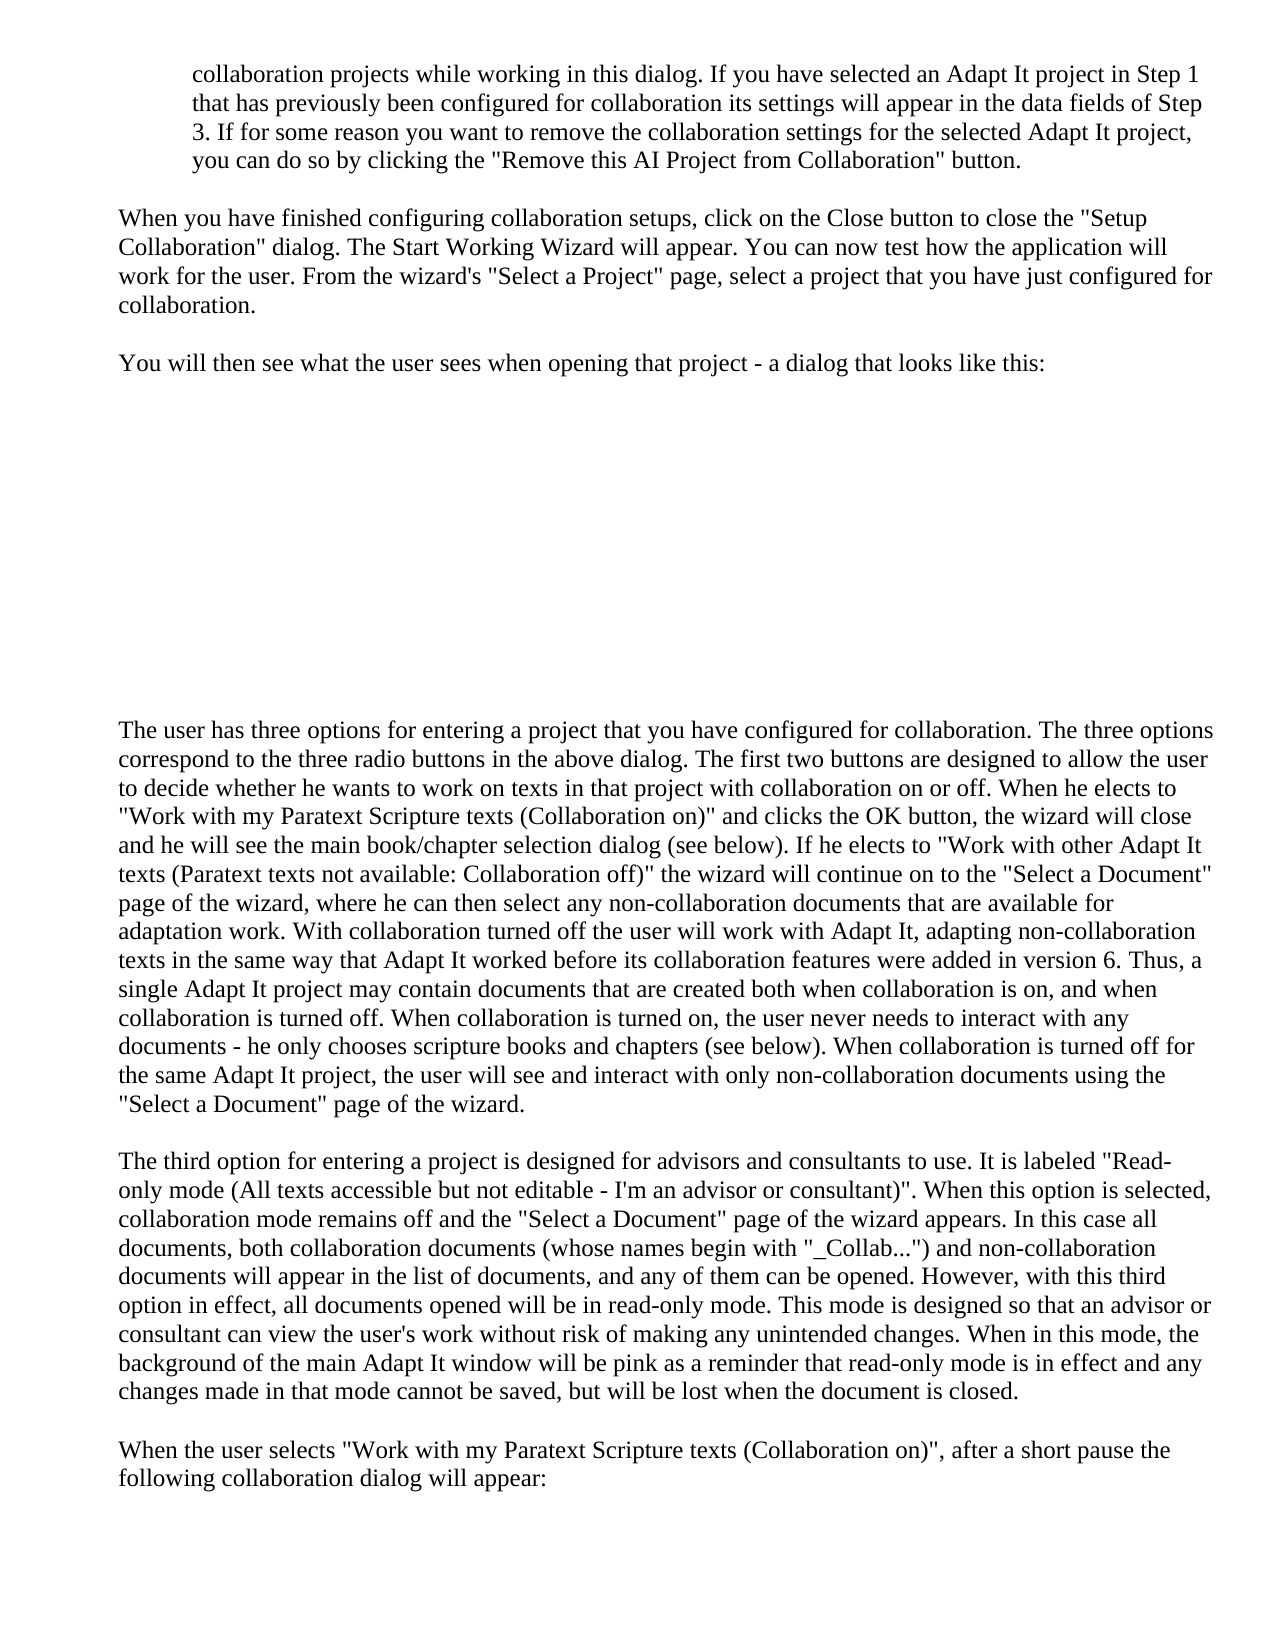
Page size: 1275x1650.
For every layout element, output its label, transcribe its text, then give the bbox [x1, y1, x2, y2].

text When the user selects "Work with my Paratext Scripture texts (Collaboration on)", after a short pause the following collaboration dialog will appear: [118, 1435, 1216, 1492]
text The user has three options for entering a project that you have configured for collaboration. The three options correspond to the three radio buttons in the above dialog. The first two buttons are designed to allow the user to decide whether he wants to work on texts in that project with collaboration on or off. When he elects to "Work with my Paratext Scripture texts (Collaboration on)" and clicks the OK button, the wizard will close and he will see the main book/chapter selection dialog (see below). If he elects to "Work with other Adapt It texts (Paratext texts not available: Collaboration off)" the wizard will continue on to the "Select a Document" page of the wizard, where he can then select any non-collaboration documents that are available for adaptation work. With collaboration turned off the user will work with Adapt It, adapting non-collaboration texts in the same way that Adapt It worked before its collaboration features were added in version 6. Thus, a single Adapt It project may contain documents that are created both when collaboration is on, and when collaboration is turned off. When collaboration is turned on, the user never needs to interact with any documents - he only chooses scripture books and chapters (see below). When collaboration is turned off for the same Adapt It project, the user will see and interact with only non-collaboration documents using the "Select a Document" page of the wizard. The third option for entering a project is designed for advisors and consultants to use. It is labeled "Read-only mode (All texts accessible but not editable - I'm an advisor or consultant)". When this option is selected, collaboration mode remains off and the "Select a Document" page of the wizard appears. In this case all documents, both collaboration documents (whose names begin with "_Collab...") and non-collaboration documents will appear in the list of documents, and any of them can be opened. However, with this third option in effect, all documents opened will be in read-only mode. This mode is designed so that an advisor or consultant can view the user's work without risk of making any unintended changes. When in this mode, the background of the main Adapt It window will be pink as a reminder that read-only mode is in effect and any changes made in that mode cannot be saved, but will be lost when the document is closed. [118, 686, 1216, 1405]
list collaboration projects while working in this dialog. If you have selected an Adapt It project in Step 1 that has previously been configured for collaboration its settings will appear in the data fields of Step 3. If for some reason you want to remove the collaboration settings for the selected Adapt It project, you can do so by clicking the "Remove this AI Project from Collaboration" button. [162, 59, 1216, 174]
text You will then see what the user sees when opening that project - a dialog that looks like this: [118, 348, 1216, 377]
text When you have finished configuring collaboration setups, click on the Close button to close the "Setup Collaboration" dialog. The Start Working Wizard will appear. You can now test how the application will work for the user. From the wizard's "Select a Project" page, select a project that you have just configured for collaboration. [118, 203, 1216, 318]
